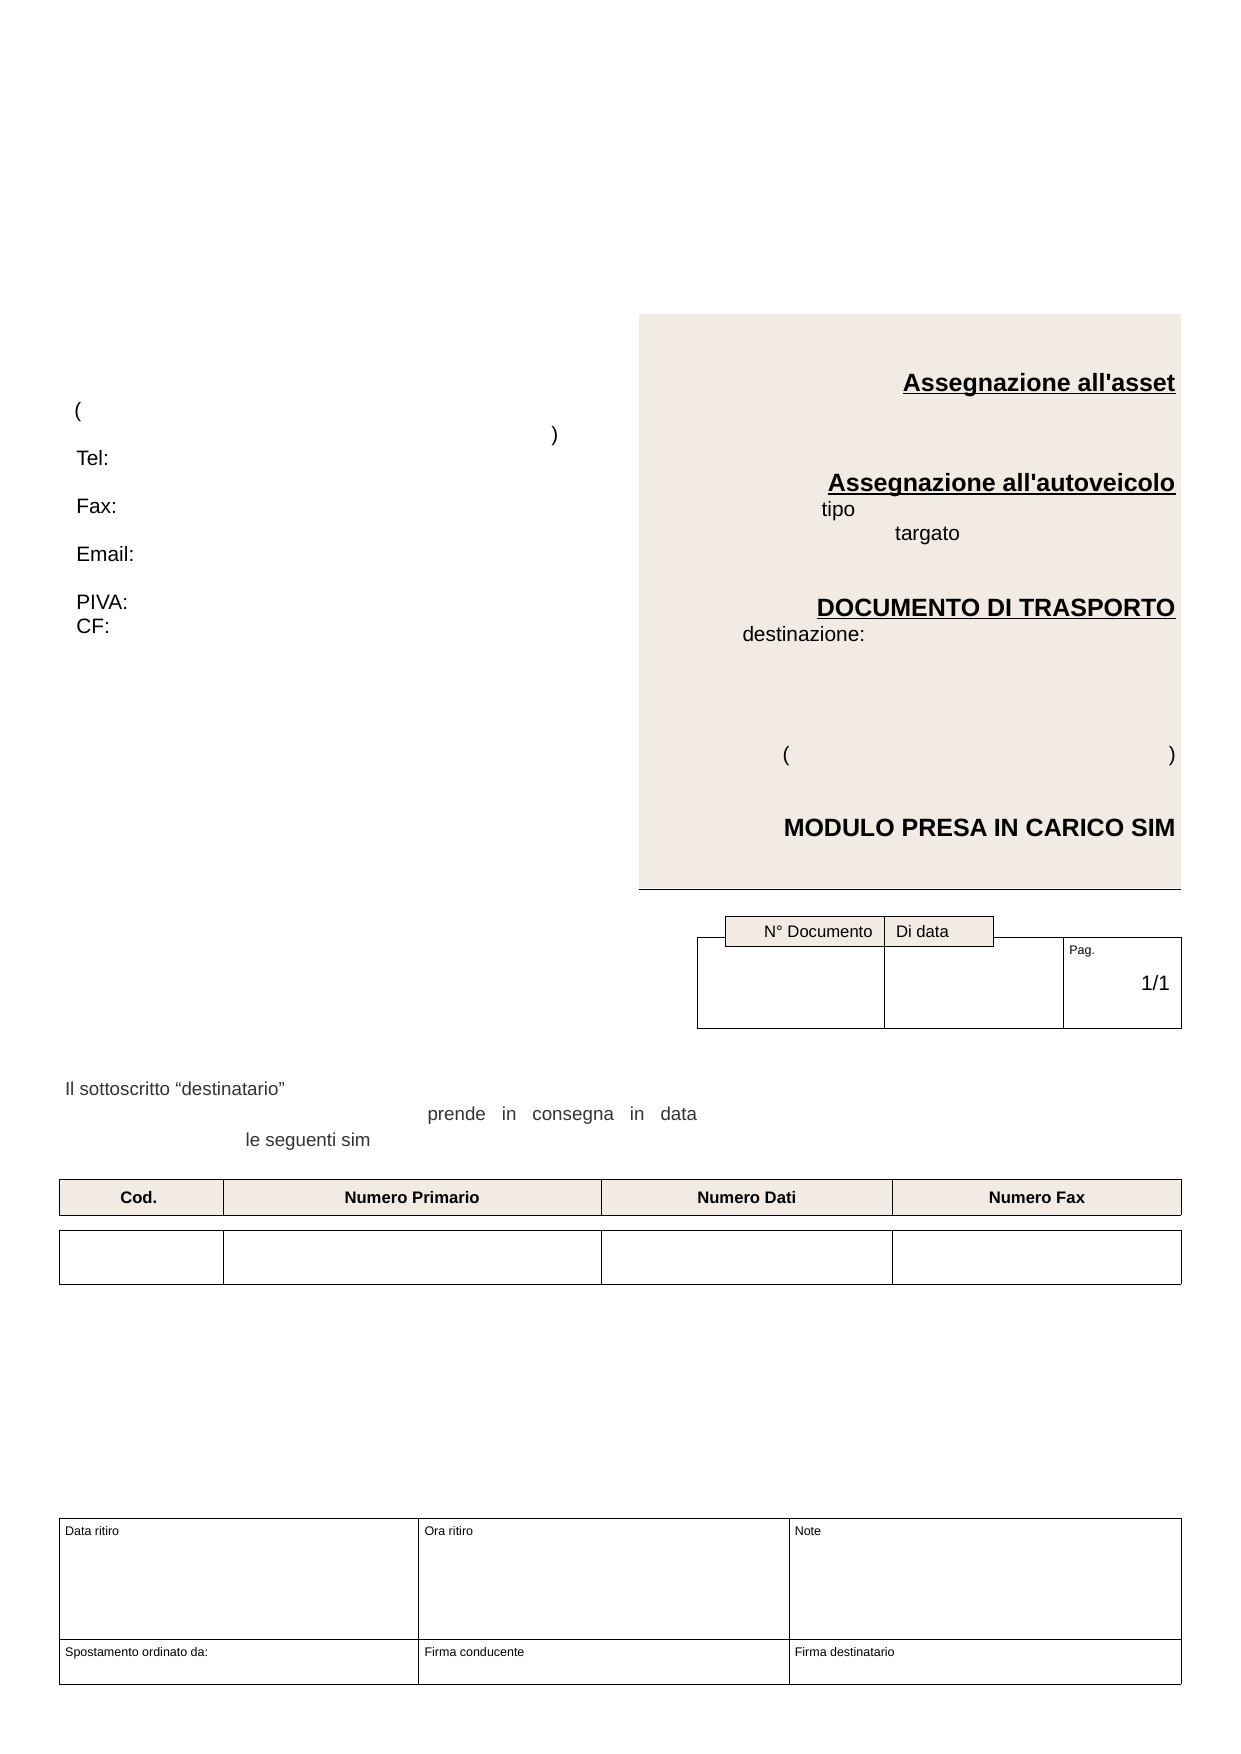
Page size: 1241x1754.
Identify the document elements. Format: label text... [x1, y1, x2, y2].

table_header <line.sim_id.sim_internal_number or ''> [60, 1231, 223, 1284]
table_header Numero Dati [602, 1180, 892, 1215]
table_cell <for each="line in o.sim_move_lines"> </for> [59, 1285, 1181, 1299]
table_header Numero Primario [224, 1180, 601, 1215]
table_header <line.sim_id.united_fax_number or ''> [893, 1231, 1181, 1284]
table_header <line.sim_id.main_number or ''> [224, 1231, 601, 1284]
table_header Numero Fax [893, 1180, 1181, 1215]
table_cell <for each="line in o.sim_move_lines"> </for> [59, 1216, 1181, 1230]
table_header <line.sim_id.united_data_number or ''> [602, 1231, 892, 1284]
table_header Cod. [60, 1180, 223, 1215]
